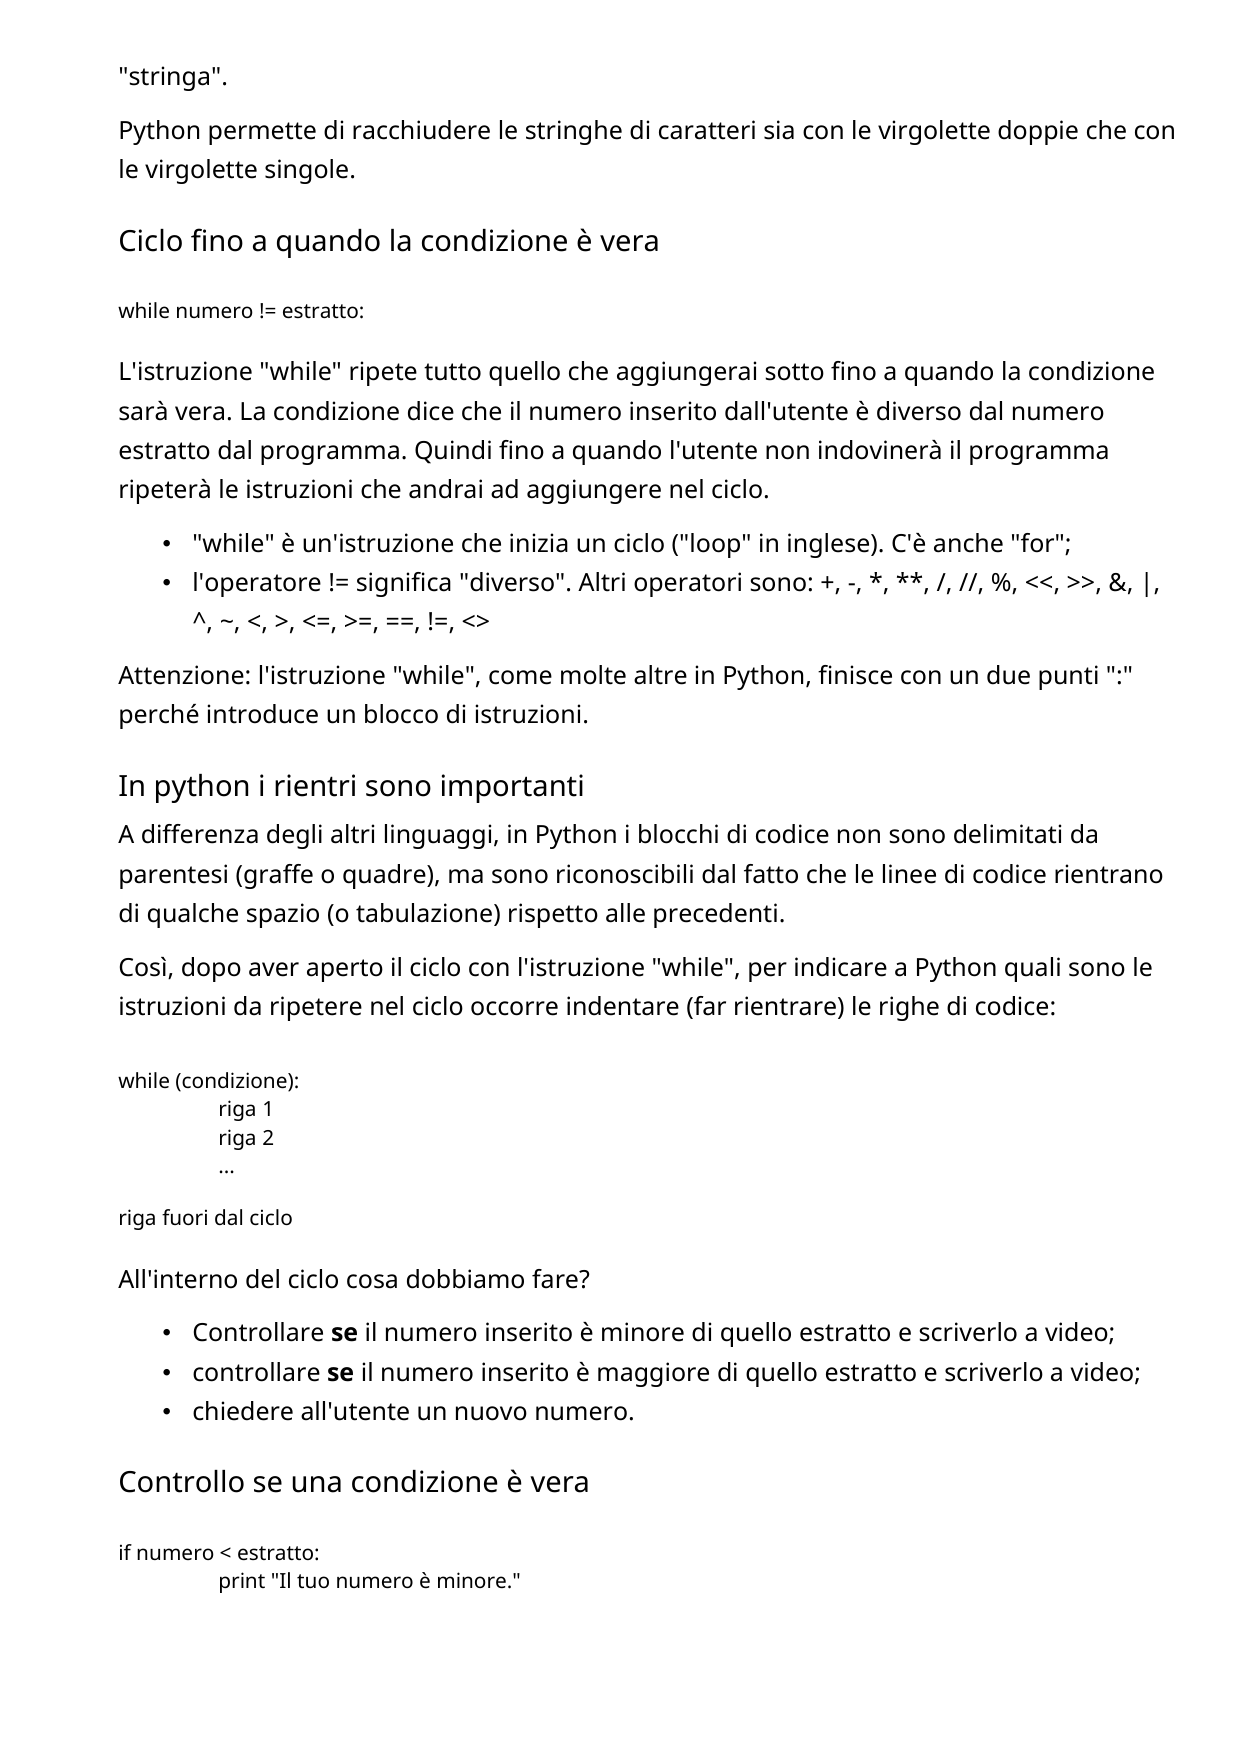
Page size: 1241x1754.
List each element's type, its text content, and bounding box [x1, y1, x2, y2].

list Controllare se il numero inserito è minore di quello estratto e scriverlo a video; [162, 1315, 1181, 1349]
text riga 1 [118, 1094, 1181, 1123]
list l'operatore != significa "diverso". Altri operatori sono: +, -, *, **, /, //, %, <<, >>, &, |, ^, ~, <, >, <=, >=, ==, !=, <> [162, 564, 1181, 638]
text "stringa". [118, 59, 1181, 93]
text Python permette di racchiudere le stringhe di caratteri sia con le virgolette doppie che con le virgolette singole. [118, 113, 1181, 186]
text while (condizione): [118, 1066, 1181, 1094]
text A differenza degli altri linguaggi, in Python i blocchi di codice non sono delimitati da parentesi (graffe o quadre), ma sono riconoscibili dal fatto che le linee di codice rientrano di qualche spazio (o tabulazione) rispetto alle precedenti. [118, 817, 1181, 929]
subtitle Controllo se una condizione è vera [118, 1462, 1181, 1501]
text All'interno del ciclo cosa dobbiamo fare? [118, 1261, 1181, 1295]
subtitle In python i rientri sono importanti [118, 765, 1181, 804]
text if numero < estratto: [118, 1538, 1181, 1566]
text ... [118, 1151, 1181, 1180]
text riga fuori dal ciclo [118, 1203, 1181, 1232]
text L'istruzione "while" ripete tutto quello che aggiungerai sotto fino a quando la condizione sarà vera. La condizione dice che il numero inserito dall'utente è diverso dal numero estratto dal programma. Quindi fino a quando l'utente non indovinerà il programma ripeterà le istruzioni che andrai ad aggiungere nel ciclo. [118, 354, 1181, 506]
list chiedere all'utente un nuovo numero. [162, 1393, 1181, 1427]
text print "Il tuo numero è minore." [118, 1566, 1181, 1594]
text Così, dopo aver aperto il ciclo con l'istruzione "while", per indicare a Python quali sono le istruzioni da ripetere nel ciclo occorre indentare (far rientrare) le righe di codice: [118, 949, 1181, 1022]
subtitle Ciclo fino a quando la condizione è vera [118, 220, 1181, 260]
text while numero != estratto: [118, 296, 1181, 324]
list "while" è un'istruzione che inizia un ciclo ("loop" in inglese). C'è anche "for"; [162, 525, 1181, 559]
text Attenzione: l'istruzione "while", come molte altre in Python, finisce con un due punti ":" perché introduce un blocco di istruzioni. [118, 657, 1181, 731]
list controllare se il numero inserito è maggiore di quello estratto e scriverlo a video; [162, 1354, 1181, 1388]
text riga 2 [118, 1123, 1181, 1151]
